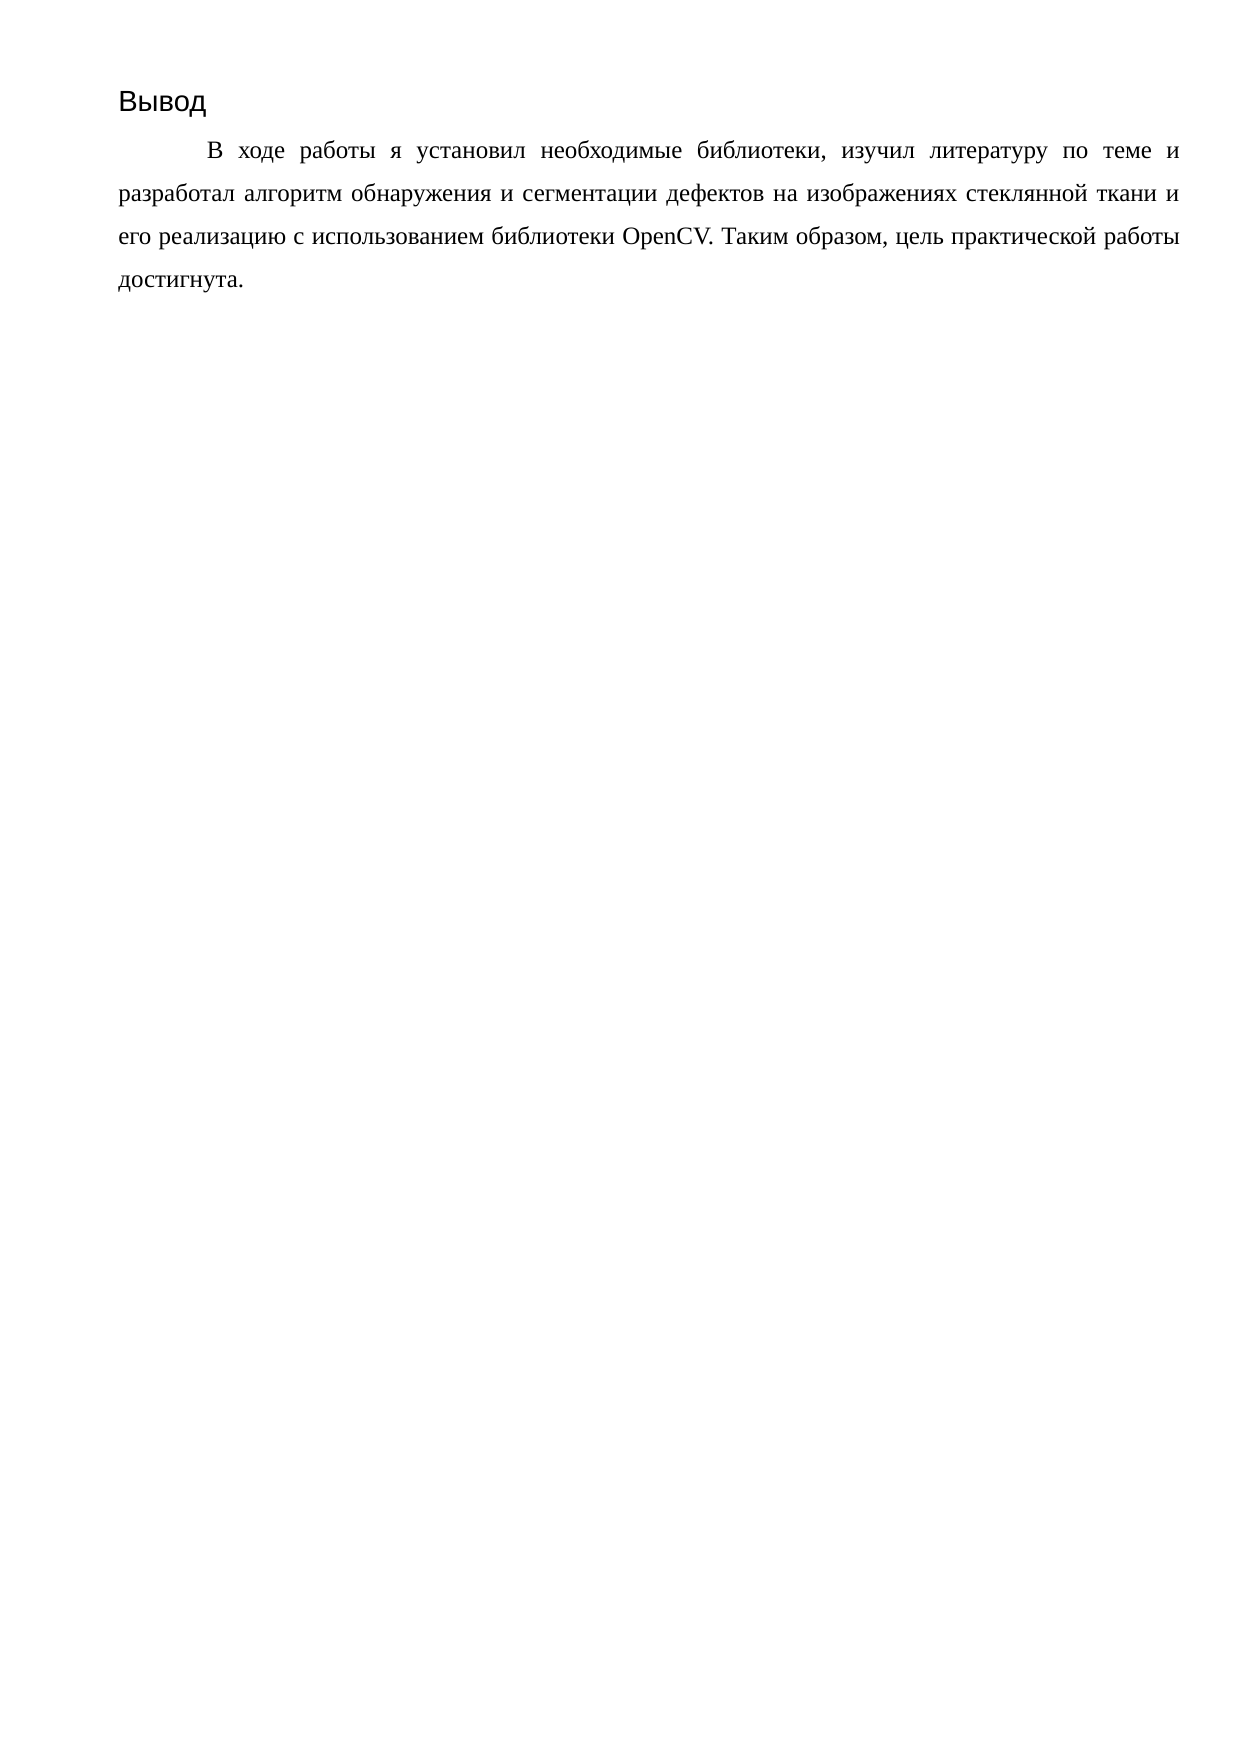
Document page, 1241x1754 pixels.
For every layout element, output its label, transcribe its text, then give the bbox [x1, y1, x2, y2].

text В ходе работы я установил необходимые библиотеки, изучил литературу по теме и разработал алгоритм обнаружения и сегментации дефектов на изображениях стеклянной ткани и его реализацию с использованием библиотеки OpenCV. Таким образом, цель практической работы достигнута. [118, 135, 1181, 293]
subtitle Вывод [118, 84, 1181, 118]
